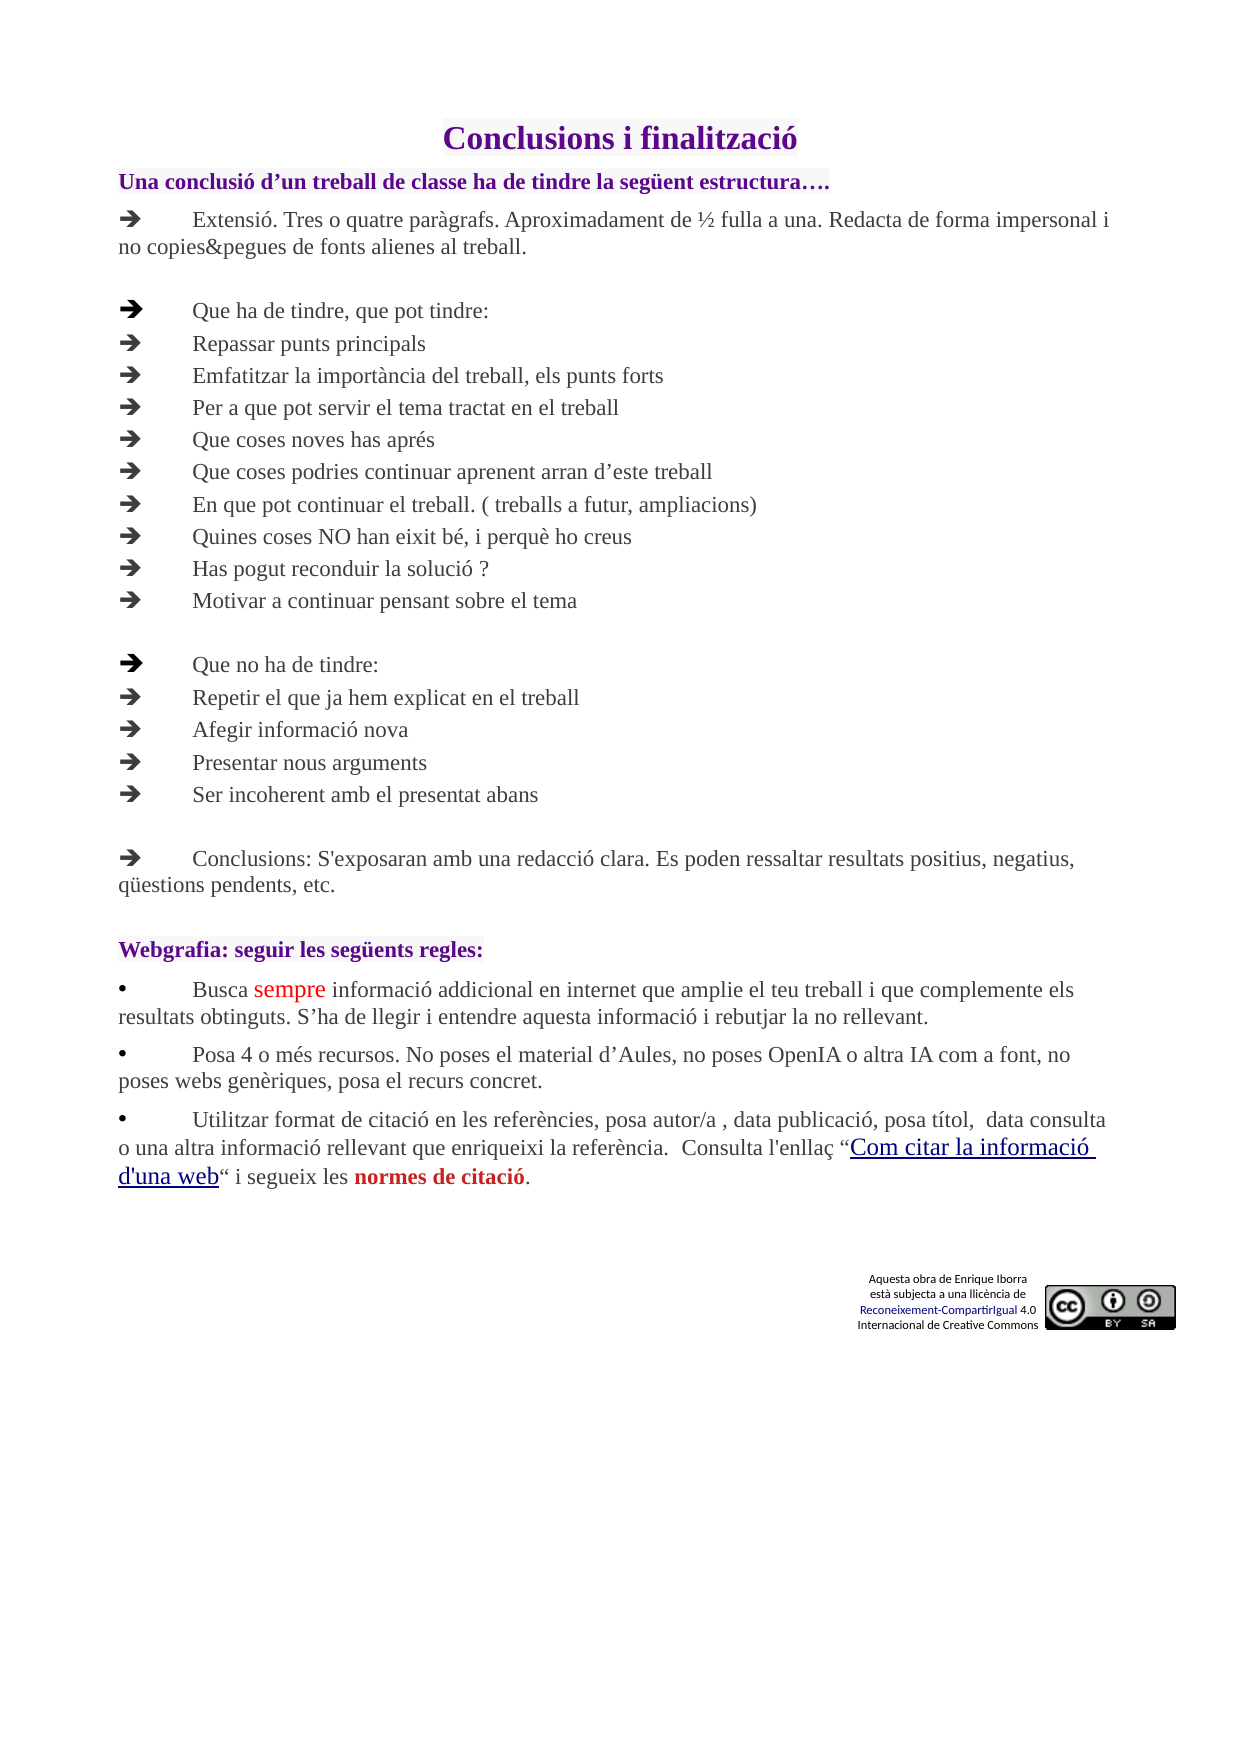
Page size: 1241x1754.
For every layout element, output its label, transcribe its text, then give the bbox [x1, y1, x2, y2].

list Conclusions: S'exposaran amb una redacció clara. Es poden ressaltar resultats positius, negatius, qüestions pendents, etc. [118, 845, 1122, 898]
list Posa 4 o més recursos. No poses el material d’Aules, no poses OpenIA o altra IA com a font, no poses webs genèriques, posa el recurs concret. [118, 1041, 1122, 1094]
list En que pot continuar el treball. ( treballs a futur, ampliacions) [118, 491, 1122, 517]
list Repassar punts principals [118, 330, 1122, 356]
text Webgrafia: seguir les següents regles: [118, 936, 1122, 962]
text Conclusions i finalització [118, 118, 1122, 156]
list Busca sempre informació addicional en internet que amplie el teu treball i que complemente els resultats obtinguts. S’ha de llegir i entendre aquesta informació i rebutjar la no rellevant. [118, 974, 1122, 1029]
list Ser incoherent amb el presentat abans [118, 781, 1122, 807]
list Extensió. Tres o quatre paràgrafs. Aproximadament de ½ fulla a una. Redacta de forma impersonal i no copies&pegues de fonts alienes al treball. [118, 206, 1122, 259]
list Motivar a continuar pensant sobre el tema [118, 587, 1122, 613]
text Una conclusió d’un treball de classe ha de tindre la següent estructura…. [118, 168, 1122, 194]
list Que no ha de tindre: [118, 652, 1122, 678]
list Quines coses NO han eixit bé, i perquè ho creus [118, 523, 1122, 549]
list Utilitzar format de citació en les referències, posa autor/a , data publicació, posa títol, data consulta o una altra informació rellevant que enriqueixi la referència. Consulta l'enllaç “Com citar la informació d'una web“ i segueix les normes de citació. [118, 1106, 1122, 1190]
list Repetir el que ja hem explicat en el treball [118, 684, 1122, 711]
list Que ha de tindre, que pot tindre: [118, 297, 1122, 324]
list Per a que pot servir el tema tractat en el treball [118, 394, 1122, 420]
list Emfatitzar la importància del treball, els punts forts [118, 362, 1122, 388]
list Has pogut reconduir la solució ? [118, 555, 1122, 581]
list Que coses podries continuar aprenent arran d’este treball [118, 458, 1122, 485]
list Afegir informació nova [118, 716, 1122, 743]
list Que coses noves has aprés [118, 426, 1122, 453]
list Presentar nous arguments [118, 748, 1122, 775]
picture [1045, 1285, 1176, 1330]
